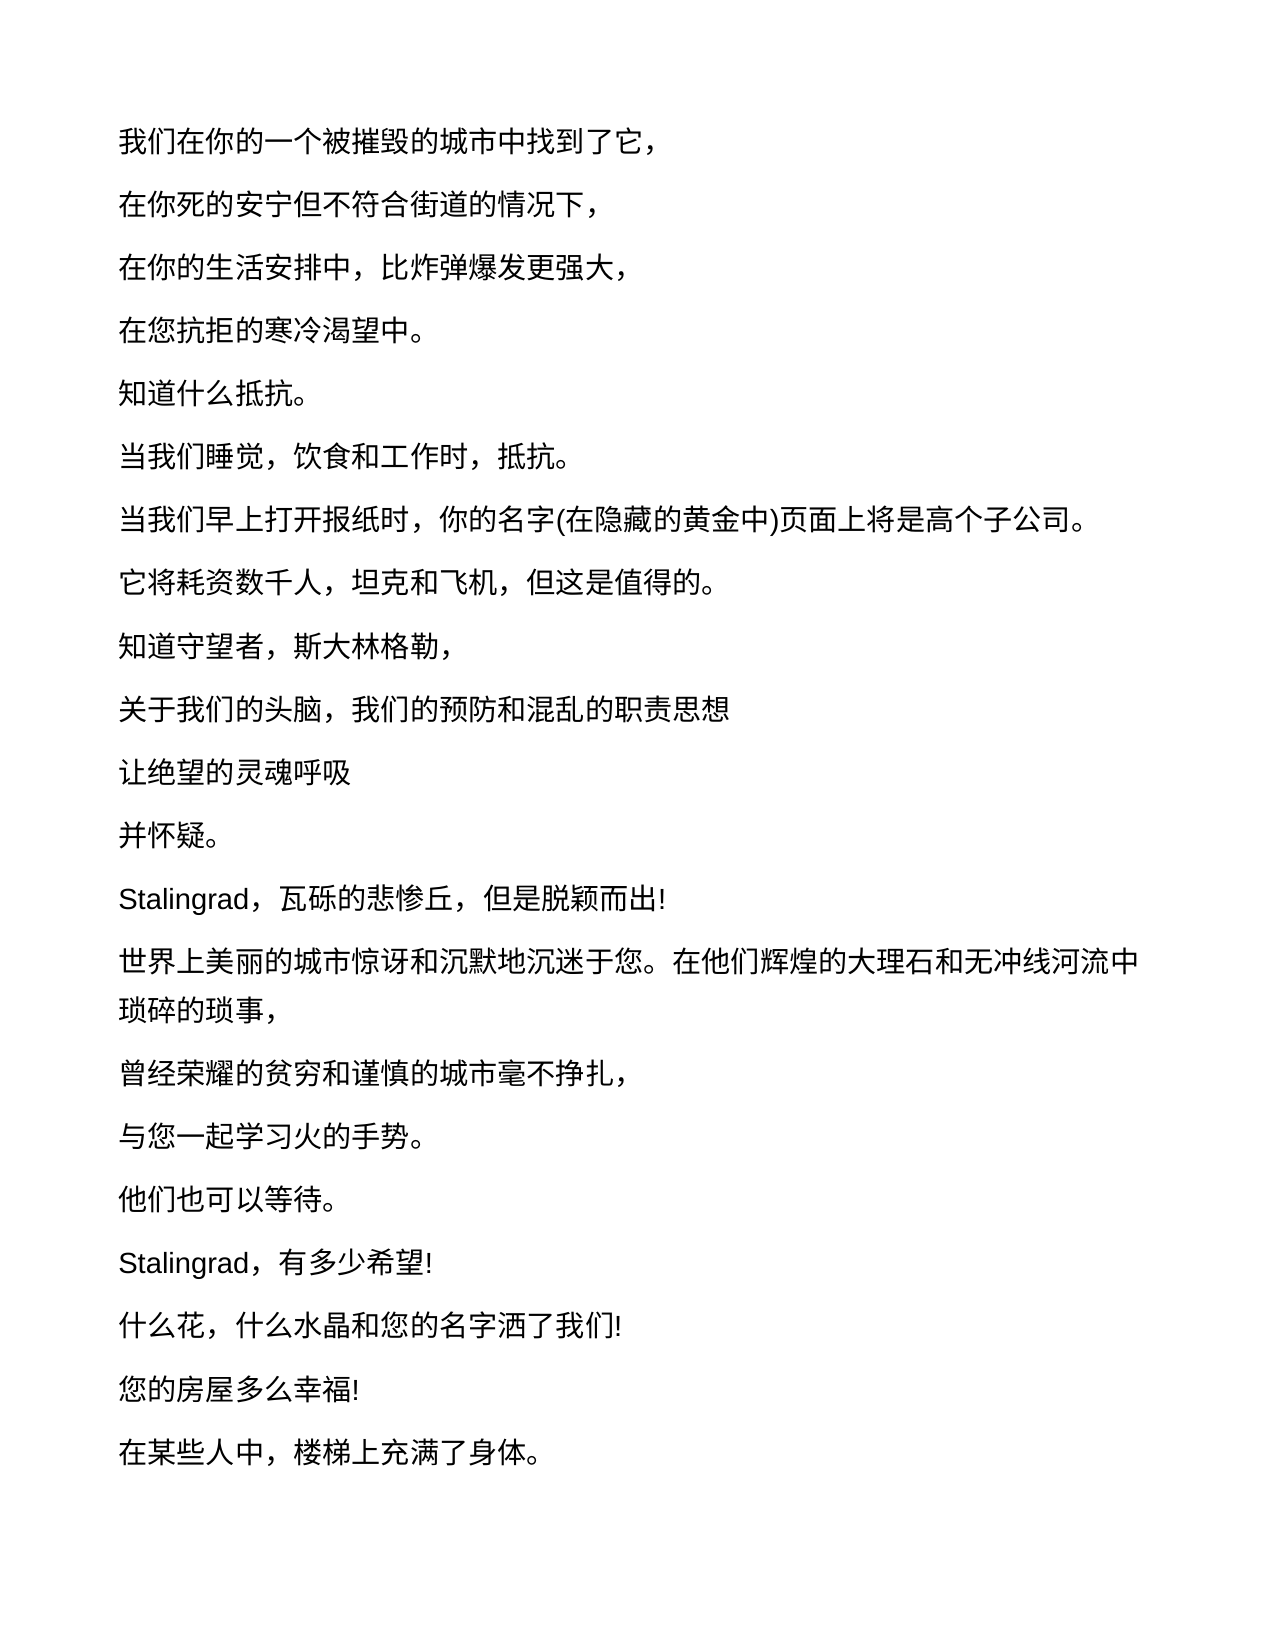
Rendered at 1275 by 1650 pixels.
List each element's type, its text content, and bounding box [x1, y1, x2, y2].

text 在您抗拒的寒冷渴望中。 [118, 307, 1157, 350]
text Stalingrad，有多少希望! [118, 1240, 1157, 1282]
text 并怀疑。 [118, 812, 1157, 855]
text 曾经荣耀的贫穷和谨慎的城市毫不挣扎， [118, 1050, 1157, 1093]
text 在你死的安宁但不符合街道的情况下， [118, 181, 1157, 223]
text 当我们早上打开报纸时，你的名字(在隐藏的黄金中)页面上将是高个子公司。 [118, 497, 1157, 539]
text 与您一起学习火的手势。 [118, 1113, 1157, 1156]
text 在你的生活安排中，比炸弹爆发更强大， [118, 244, 1157, 287]
text 世界上美丽的城市惊讶和沉默地沉迷于您。在他们辉煌的大理石和无冲线河流中琐碎的琐事， [118, 939, 1157, 1029]
text 让绝望的灵魂呼吸 [118, 749, 1157, 792]
text Stalingrad，瓦砾的悲惨丘，但是脱颖而出! [118, 876, 1157, 918]
text 关于我们的头脑，我们的预防和混乱的职责思想 [118, 686, 1157, 728]
text 它将耗资数千人，坦克和飞机，但这是值得的。 [118, 560, 1157, 602]
text 什么花，什么水晶和您的名字洒了我们! [118, 1303, 1157, 1345]
text 知道守望者，斯大林格勒， [118, 623, 1157, 665]
text 您的房屋多么幸福! [118, 1366, 1157, 1408]
text 知道什么抵抗。 [118, 371, 1157, 413]
text 他们也可以等待。 [118, 1177, 1157, 1219]
text 当我们睡觉，饮食和工作时，抵抗。 [118, 434, 1157, 476]
text 我们在你的一个被摧毁的城市中找到了它， [118, 118, 1157, 160]
text 在某些人中，楼梯上充满了身体。 [118, 1429, 1157, 1471]
